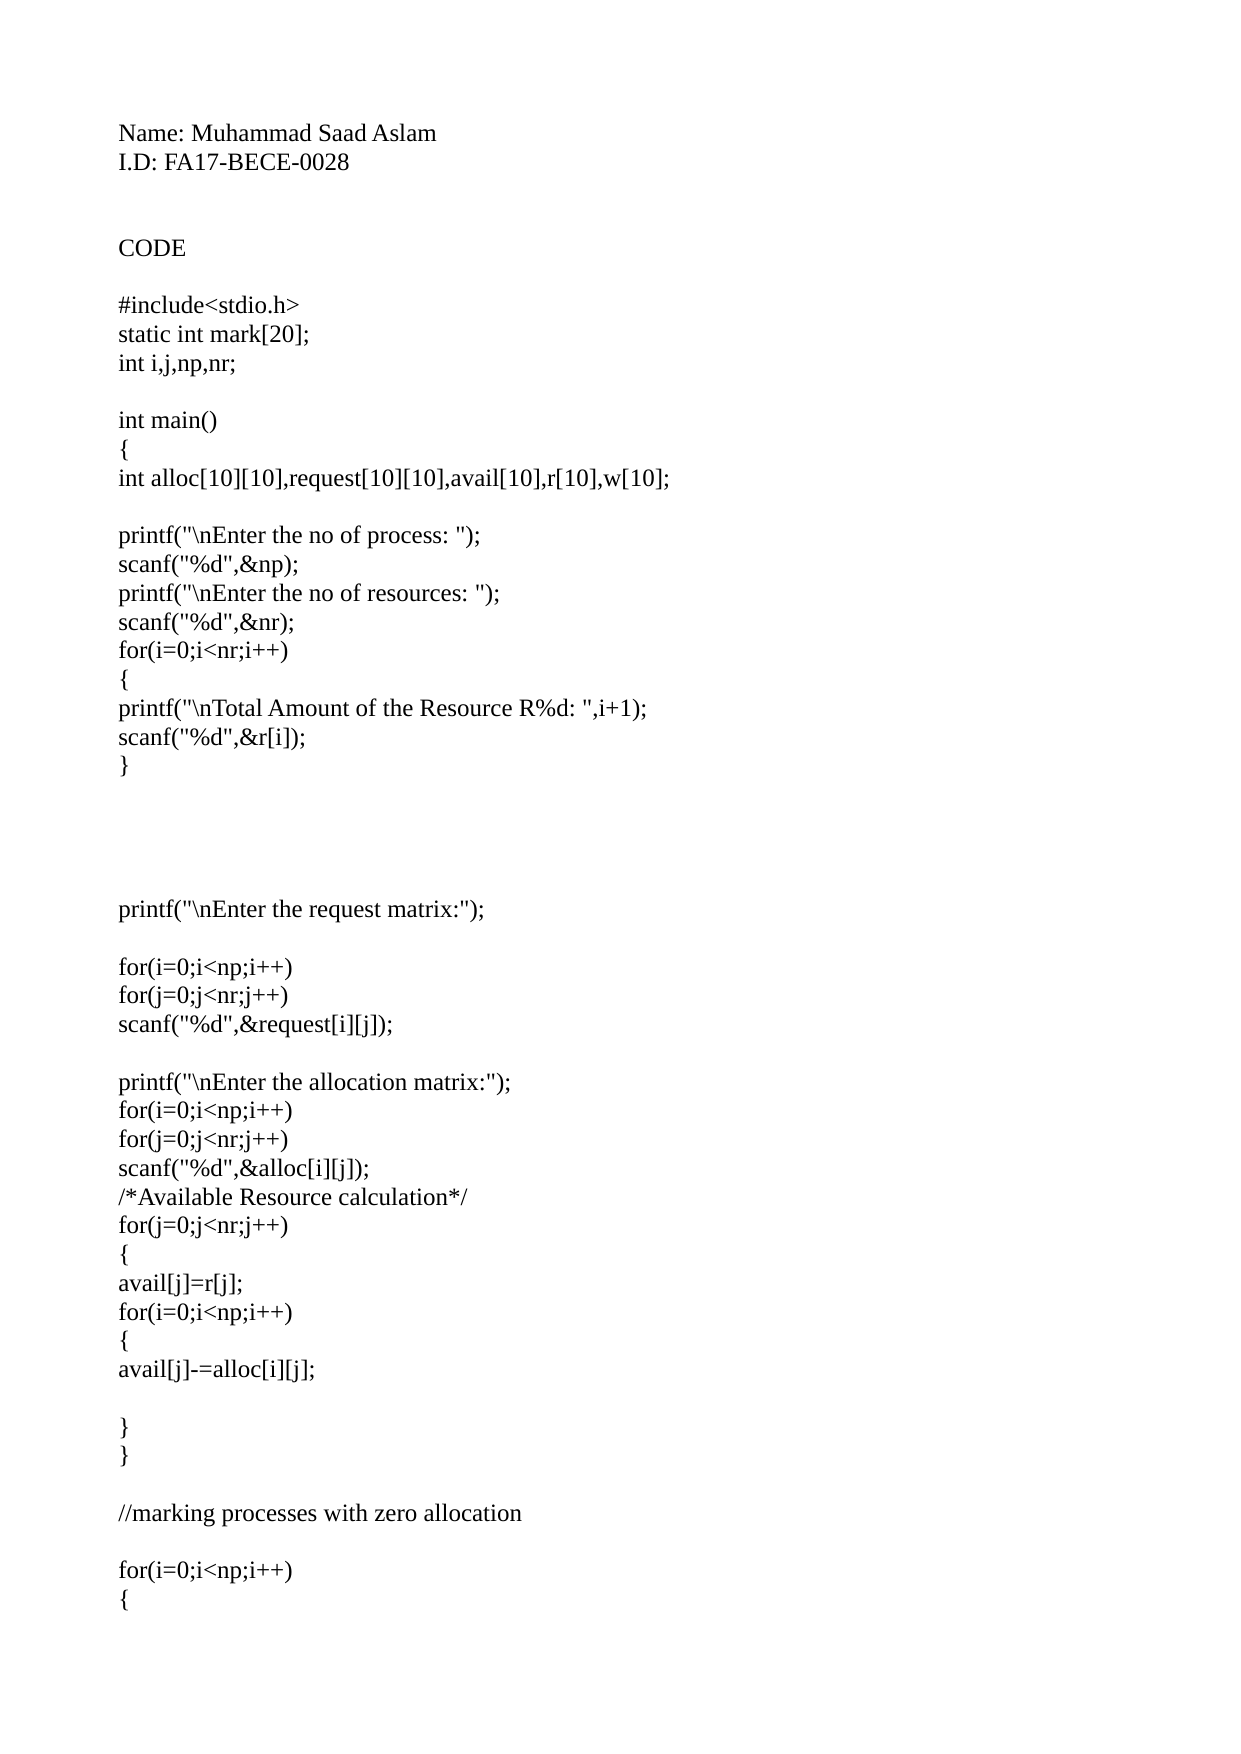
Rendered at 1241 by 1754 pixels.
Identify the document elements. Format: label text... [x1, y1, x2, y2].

text scanf("%d",&request[i][j]); [118, 1009, 1122, 1038]
text printf("\nTotal Amount of the Resource R%d: ",i+1); [118, 693, 1122, 722]
text for(j=0;j<nr;j++) [118, 1124, 1122, 1153]
text { [118, 1239, 1122, 1268]
text avail[j]=r[j]; [118, 1268, 1122, 1297]
text for(j=0;j<nr;j++) [118, 1211, 1122, 1239]
text for(i=0;i<np;i++) [118, 952, 1122, 981]
text CODE [118, 233, 1122, 262]
text } [118, 1412, 1122, 1441]
text for(i=0;i<np;i++) [118, 1297, 1122, 1326]
text I.D: FA17-BECE-0028 [118, 147, 1122, 176]
text #include<stdio.h> [118, 291, 1122, 319]
text scanf("%d",&alloc[i][j]); [118, 1153, 1122, 1182]
text printf("\nEnter the no of resources: "); [118, 578, 1122, 607]
text { [118, 434, 1122, 463]
text int i,j,np,nr; [118, 348, 1122, 377]
text for(i=0;i<np;i++) [118, 1096, 1122, 1124]
text for(j=0;j<nr;j++) [118, 981, 1122, 1009]
text printf("\nEnter the allocation matrix:"); [118, 1067, 1122, 1096]
text { [118, 664, 1122, 693]
text /*Available Resource calculation*/ [118, 1182, 1122, 1211]
text scanf("%d",&np); [118, 549, 1122, 578]
text int alloc[10][10],request[10][10],avail[10],r[10],w[10]; [118, 463, 1122, 492]
text { [118, 1584, 1122, 1613]
text for(i=0;i<np;i++) [118, 1556, 1122, 1584]
text scanf("%d",&r[i]); [118, 722, 1122, 751]
text int main() [118, 406, 1122, 434]
text } [118, 751, 1122, 779]
text static int mark[20]; [118, 319, 1122, 348]
text printf("\nEnter the no of process: "); [118, 521, 1122, 549]
text } [118, 1441, 1122, 1469]
text //marking processes with zero allocation [118, 1498, 1122, 1527]
text printf("\nEnter the request matrix:"); [118, 894, 1122, 923]
text scanf("%d",&nr); [118, 607, 1122, 636]
text { [118, 1326, 1122, 1354]
text avail[j]-=alloc[i][j]; [118, 1354, 1122, 1383]
text Name: Muhammad Saad Aslam [118, 118, 1122, 147]
text for(i=0;i<nr;i++) [118, 636, 1122, 664]
